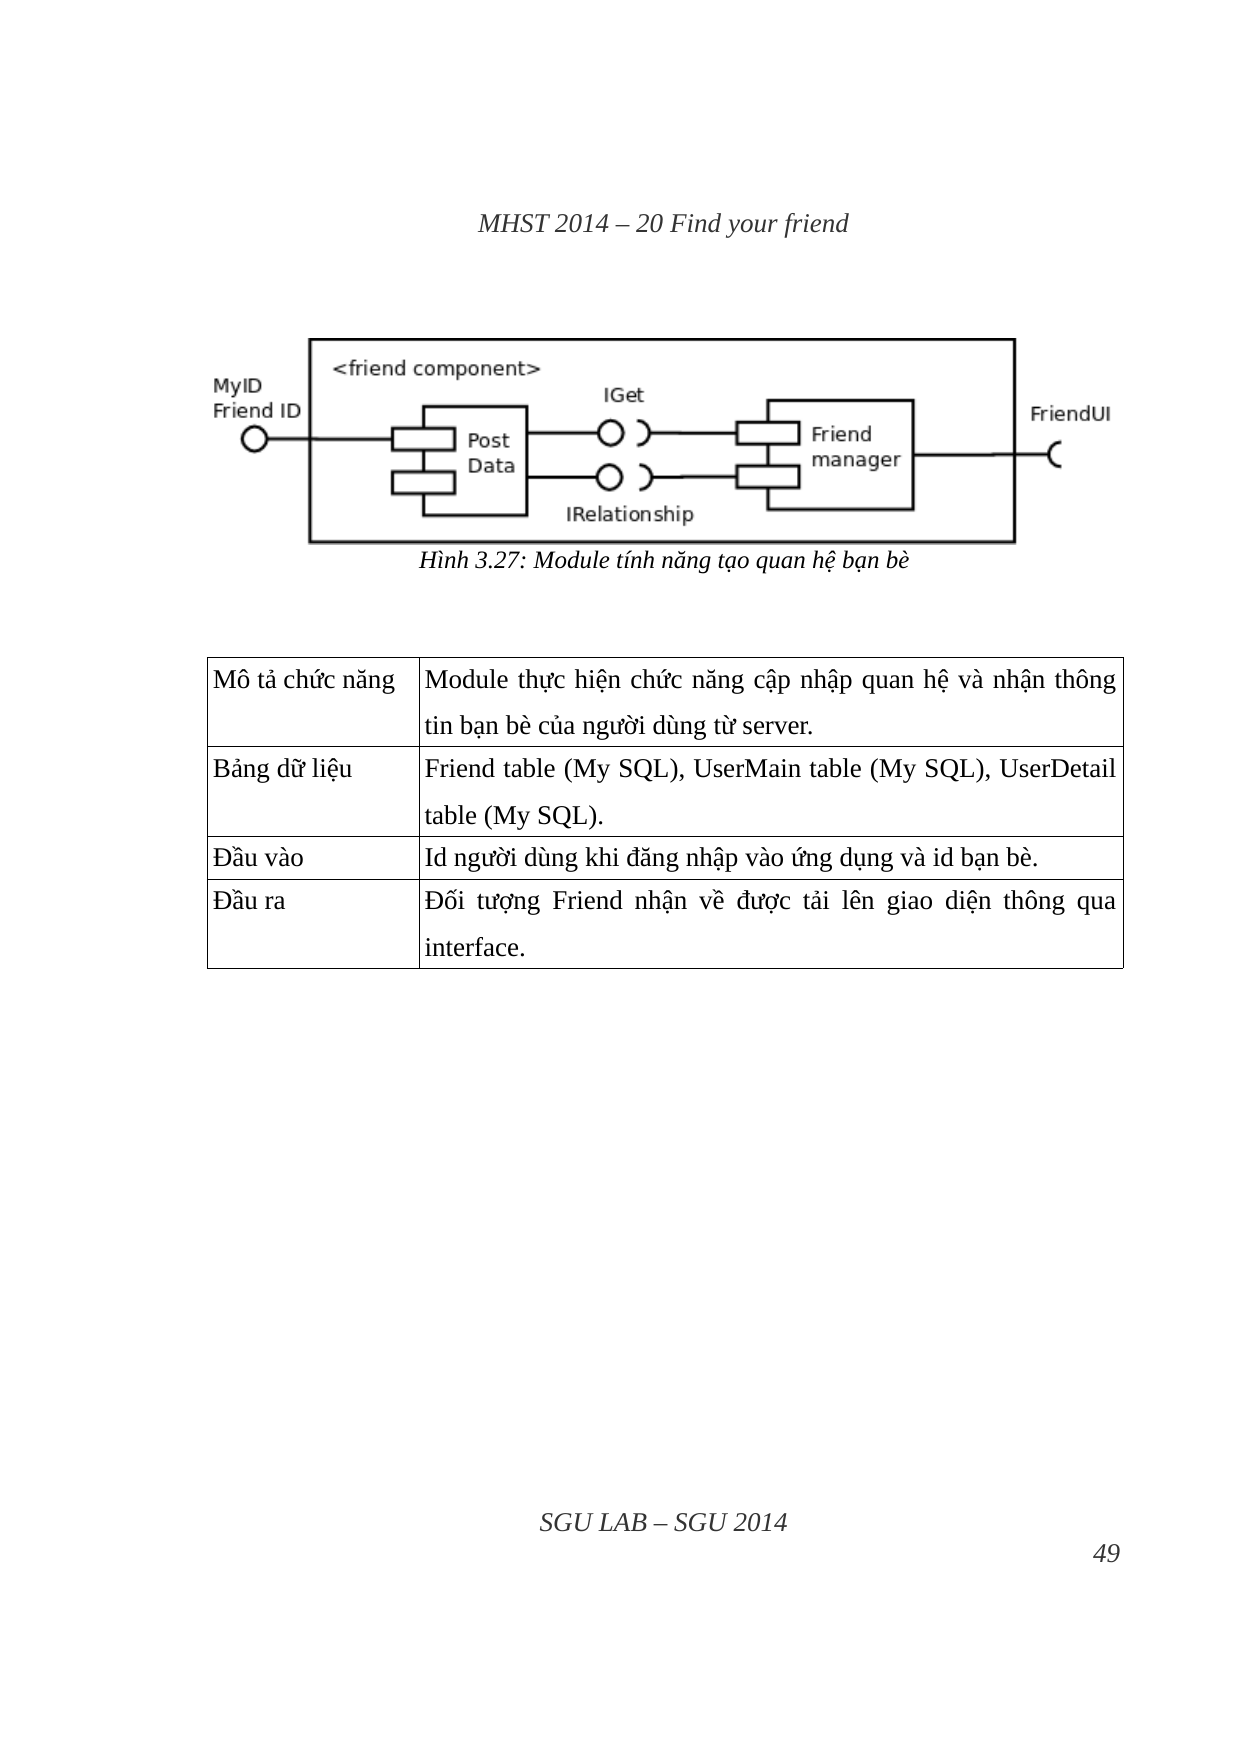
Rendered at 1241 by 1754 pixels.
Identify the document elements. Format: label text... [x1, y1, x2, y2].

table_cell Đầu ra [208, 880, 419, 968]
table_cell Friend table (My SQL), UserMain table (My SQL), UserDetail table (My SQL). [420, 747, 1123, 836]
table_header [207, 574, 1117, 604]
table_header [207, 308, 1123, 573]
table_cell Module thực hiện chức năng cập nhập quan hệ và nhận thông tin bạn bè của người dùng từ server. [420, 658, 1123, 746]
table_cell Bảng dữ liệu [208, 747, 419, 836]
table_cell Đầu vào [208, 837, 419, 878]
picture [213, 338, 1118, 545]
table_header [207, 605, 1123, 657]
table_cell Mô tả chức năng [208, 658, 419, 746]
table_header [1118, 574, 1123, 604]
table_cell Id người dùng khi đăng nhập vào ứng dụng và id bạn bè. [420, 837, 1123, 878]
table_cell Đối tượng Friend nhận về được tải lên giao diện thông qua interface. [420, 880, 1123, 968]
